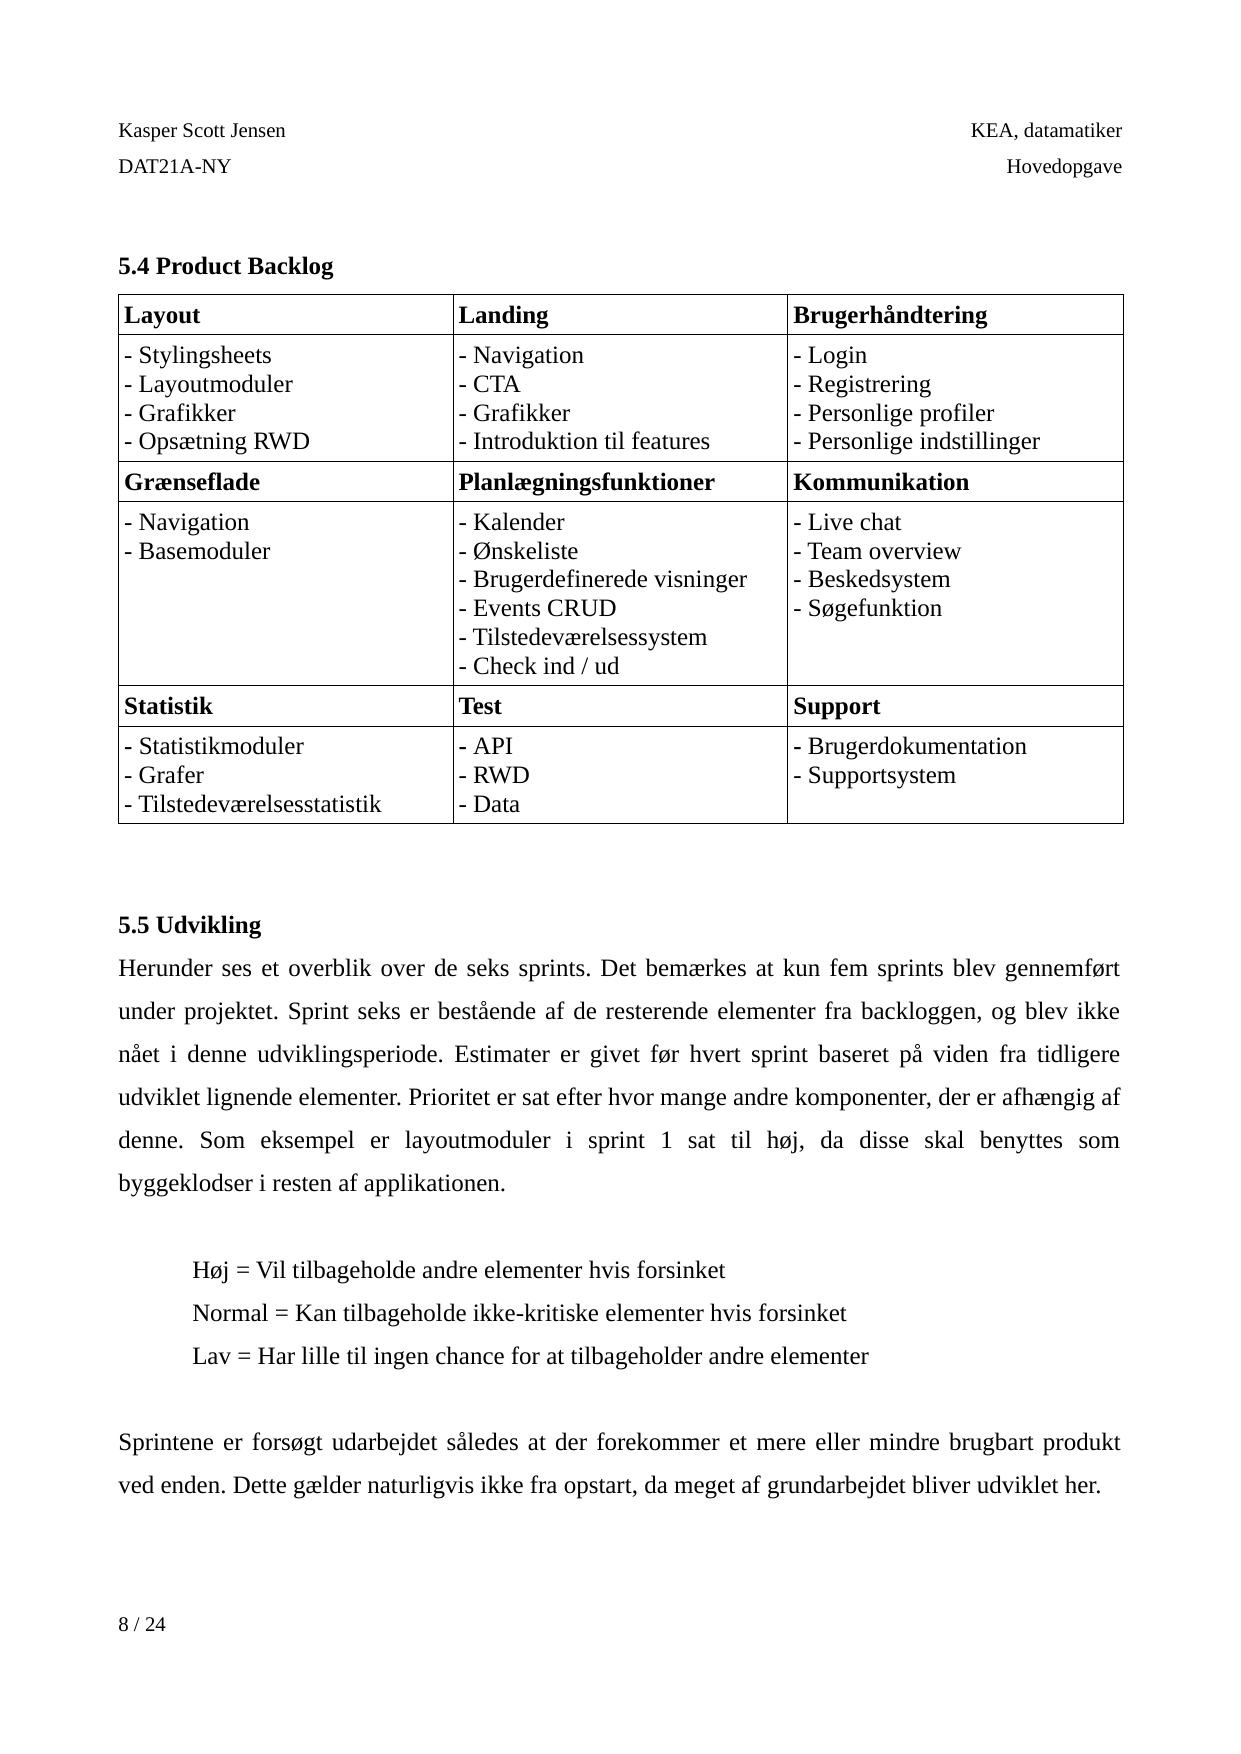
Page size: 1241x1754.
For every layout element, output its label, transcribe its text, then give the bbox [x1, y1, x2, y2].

table_cell - Live chat - Team overview - Beskedsystem - Søgefunktion [788, 502, 1123, 685]
table_header Brugerhåndtering [788, 295, 1123, 334]
text Herunder ses et overblik over de seks sprints. Det bemærkes at kun fem sprints blev gennemført under projektet. Sprint seks er bestående af de resterende elementer fra backloggen, og blev ikke nået i denne udviklingsperiode. Estimater er givet før hvert sprint baseret på viden fra tidligere udviklet lignende elementer. Prioritet er sat efter hvor mange andre komponenter, der er afhængig af denne. Som eksempel er layoutmoduler i sprint 1 sat til høj, da disse skal benyttes som byggeklodser i resten af applikationen. [118, 953, 1122, 1197]
table_cell Planlægningsfunktioner [454, 462, 787, 501]
table_header Layout [119, 295, 453, 334]
table_cell Grænseflade [119, 462, 453, 501]
table_cell Test [454, 686, 787, 726]
table_cell - Navigation - CTA - Grafikker - Introduktion til features [454, 335, 787, 461]
table_cell - Login - Registrering - Personlige profiler - Personlige indstillinger [788, 335, 1123, 461]
text 5.5 Udvikling [118, 910, 1122, 938]
text Lav = Har lille til ingen chance for at tilbageholder andre elementer [118, 1341, 1122, 1370]
table_cell - Navigation - Basemoduler [119, 502, 453, 685]
text Normal = Kan tilbageholde ikke-kritiske elementer hvis forsinket [118, 1298, 1122, 1327]
table_cell - Stylingsheets - Layoutmoduler - Grafikker - Opsætning RWD [119, 335, 453, 461]
table_cell Statistik [119, 686, 453, 726]
text 5.4 Product Backlog [118, 251, 1122, 279]
table_cell - Statistikmoduler - Grafer - Tilstedeværelsesstatistik [119, 727, 453, 823]
table_cell Support [788, 686, 1123, 726]
table_cell Kommunikation [788, 462, 1123, 501]
text Høj = Vil tilbageholde andre elementer hvis forsinket [118, 1255, 1122, 1283]
table_cell - Brugerdokumentation - Supportsystem [788, 727, 1123, 823]
table_header Landing [454, 295, 787, 334]
text Sprintene er forsøgt udarbejdet således at der forekommer et mere eller mindre brugbart produkt ved enden. Dette gælder naturligvis ikke fra opstart, da meget af grundarbejdet bliver udviklet her. [118, 1427, 1122, 1499]
table_cell - Kalender - Ønskeliste - Brugerdefinerede visninger - Events CRUD - Tilstedeværelsessystem - Check ind / ud [454, 502, 787, 685]
table_cell - API - RWD - Data [454, 727, 787, 823]
